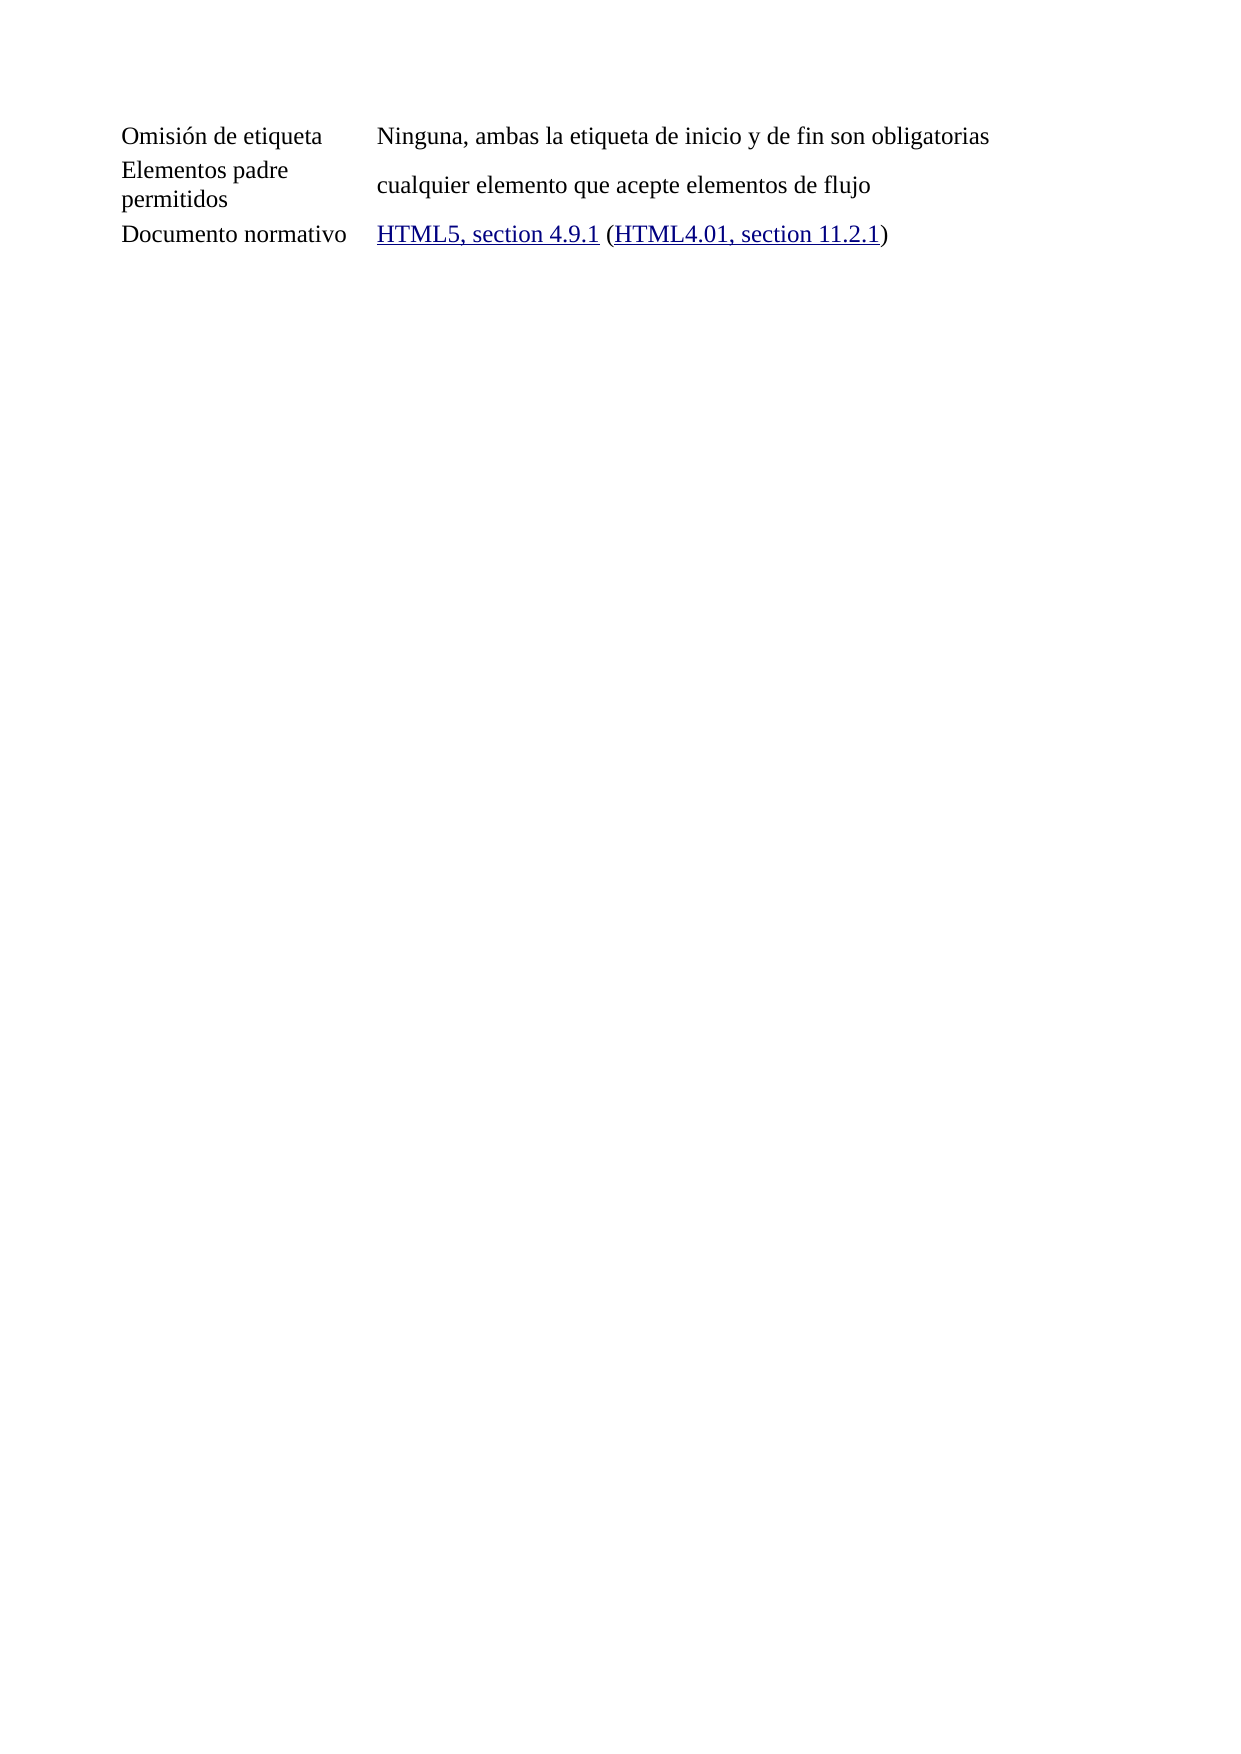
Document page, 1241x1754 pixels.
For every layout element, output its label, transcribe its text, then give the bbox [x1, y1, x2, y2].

table_cell Documento normativo [118, 216, 374, 251]
table_cell Omisión de etiqueta [118, 118, 374, 153]
table_cell cualquier elemento que acepte elementos de flujo [374, 153, 1122, 216]
table_cell Ninguna, ambas la etiqueta de inicio y de fin son obligatorias [374, 118, 1122, 153]
table_cell Elementos padre permitidos [118, 153, 374, 216]
table_cell HTML5, section 4.9.1 (HTML4.01, section 11.2.1) [374, 216, 1122, 251]
